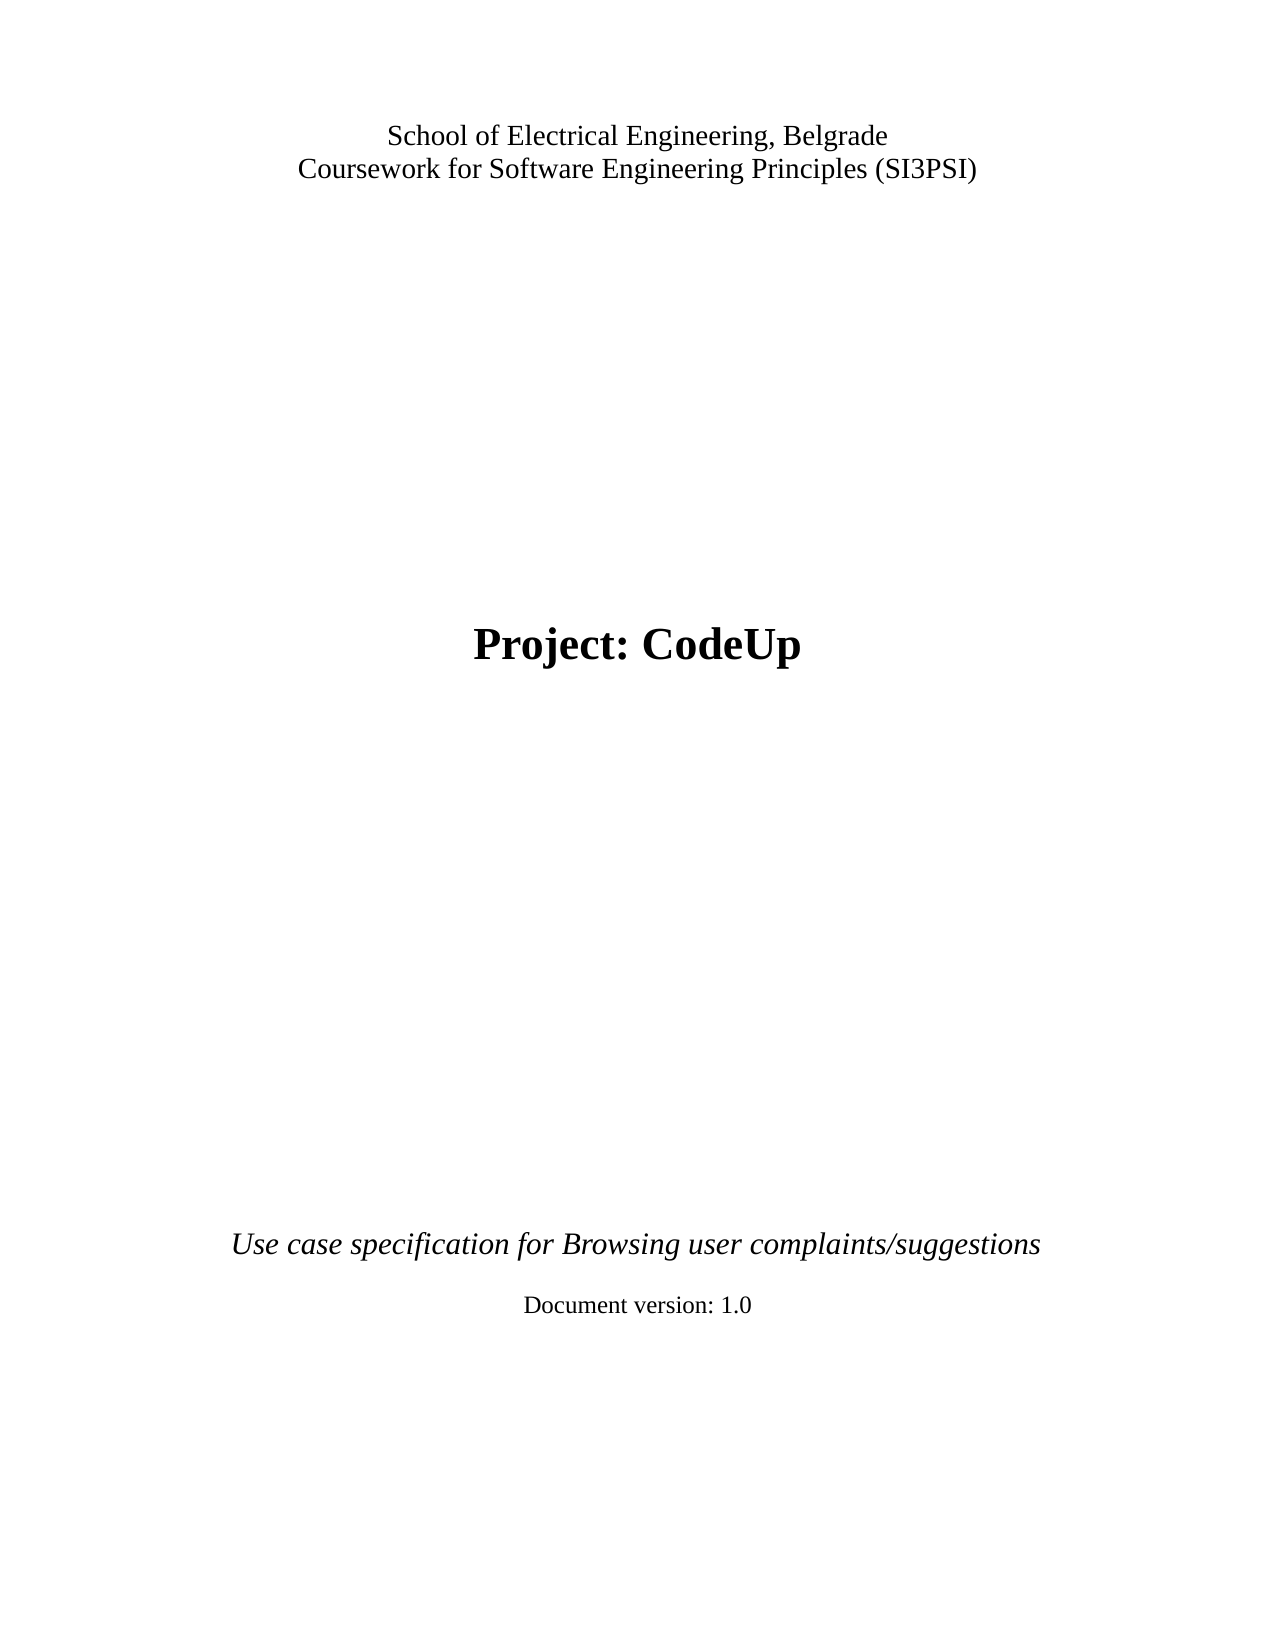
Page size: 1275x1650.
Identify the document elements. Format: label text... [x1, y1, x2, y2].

text Document version: 1.0 [118, 1290, 1157, 1318]
text Coursework for Software Engineering Principles (SI3PSI) [118, 152, 1157, 185]
text Project: CodeUp [118, 616, 1157, 669]
text Use case specification for Browsing user complaints/suggestions [118, 1225, 1157, 1261]
text School of Electrical Engineering, Belgrade [118, 118, 1157, 152]
